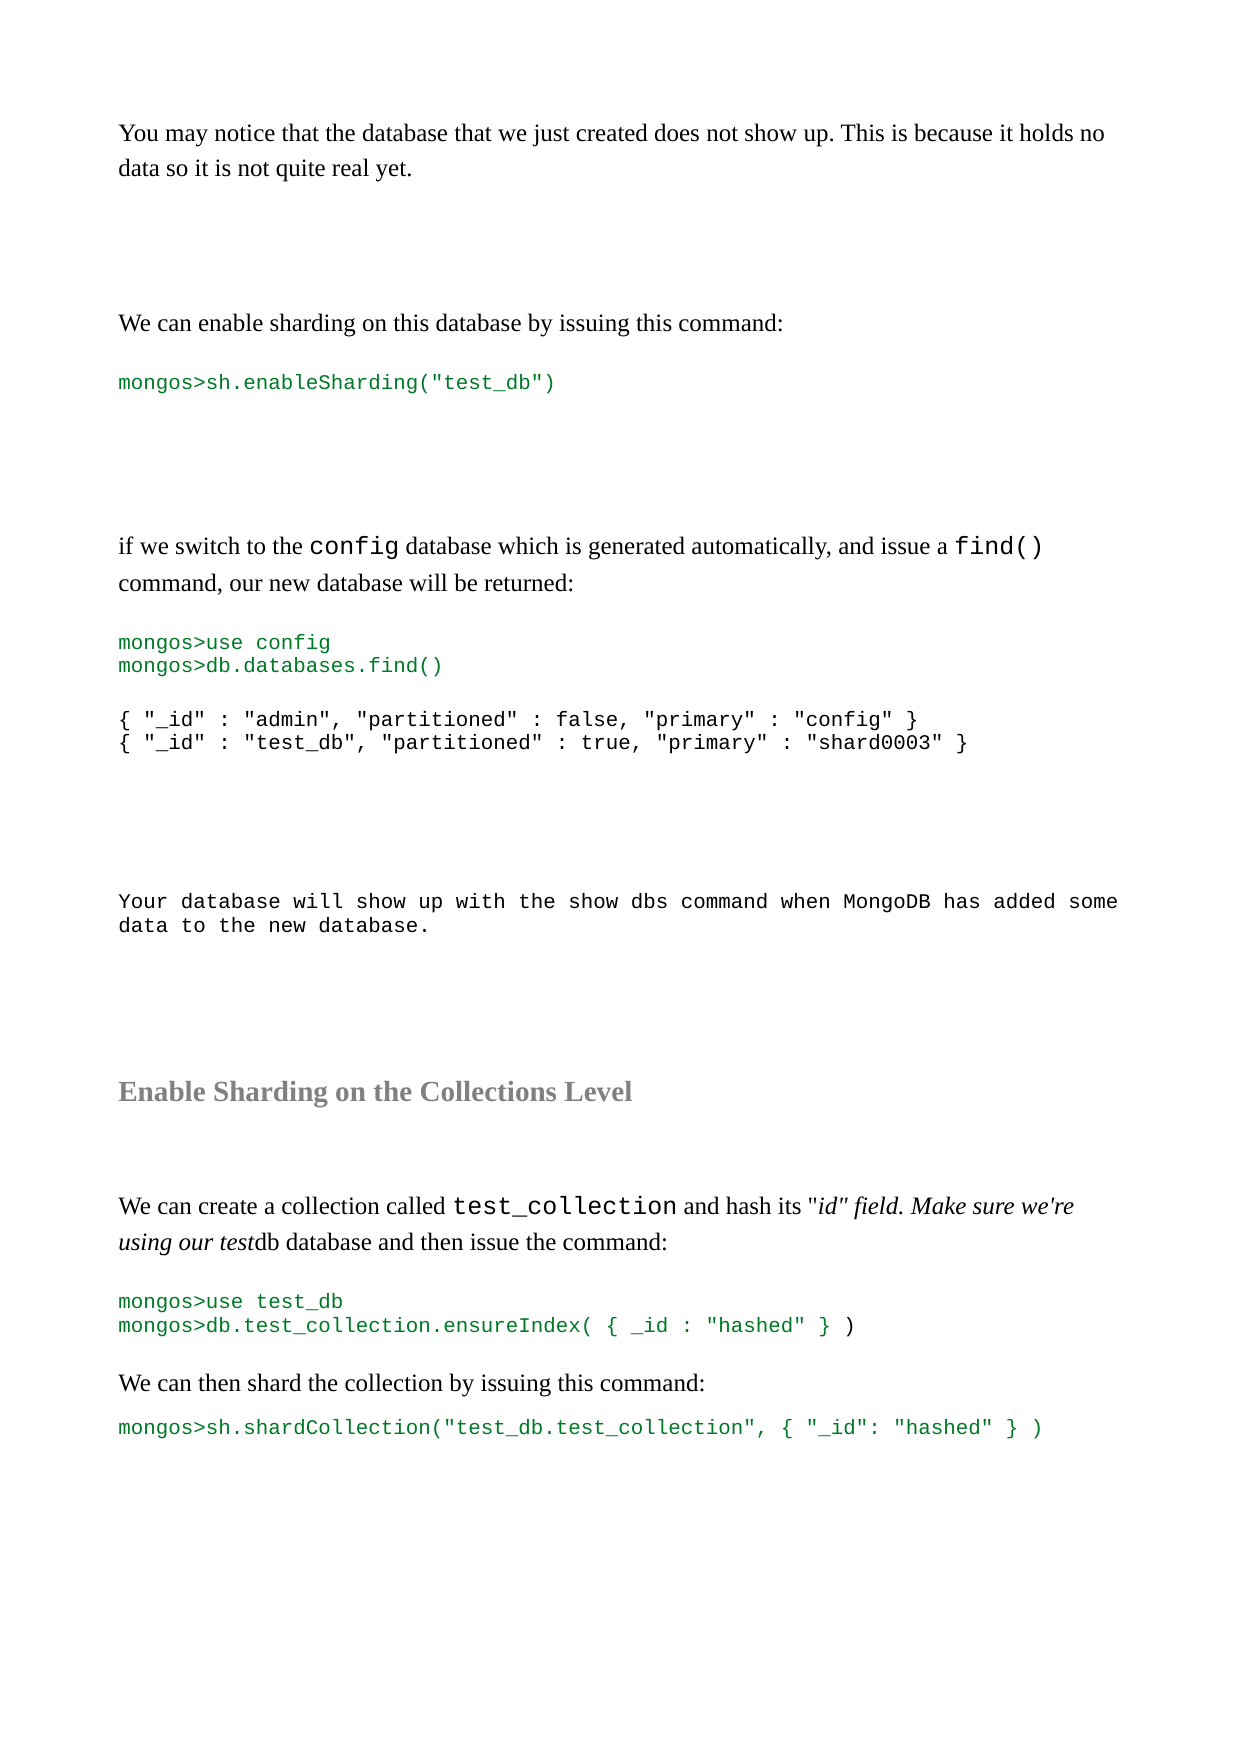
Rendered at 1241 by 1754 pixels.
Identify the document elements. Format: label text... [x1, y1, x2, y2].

text mongos>db.databases.find() [118, 655, 1122, 679]
text if we switch to the config database which is generated automatically, and issue a find() command, our new database will be returned: [118, 531, 1122, 597]
text mongos>db.test_collection.ensureIndex( { _id : "hashed" } ) [118, 1315, 1122, 1338]
subtitle Enable Sharding on the Collections Level [118, 1074, 1122, 1108]
text You may notice that the database that we just created does not show up. This is because it holds no data so it is not quite real yet. [118, 118, 1122, 181]
text mongos>use config [118, 632, 1122, 655]
text We can then shard the collection by issuing this command: [118, 1368, 1122, 1397]
text mongos>sh.shardCollection("test_db.test_collection", { "_id": "hashed" } ) [118, 1417, 1122, 1441]
text We can create a collection called test_collection and hash its "id" field. Make sure we're using our testdb database and then issue the command: [118, 1191, 1122, 1256]
text mongos>use test_db [118, 1291, 1122, 1315]
text We can enable sharding on this database by issuing this command: [118, 308, 1122, 337]
text { "_id" : "admin", "partitioned" : false, "primary" : "config" } [118, 708, 1122, 732]
text { "_id" : "test_db", "partitioned" : true, "primary" : "shard0003" } [118, 732, 1122, 756]
text mongos>sh.enableSharding("test_db") [118, 372, 1122, 396]
text Your database will show up with the show dbs command when MongoDB has added some data to the new database. [118, 892, 1122, 939]
